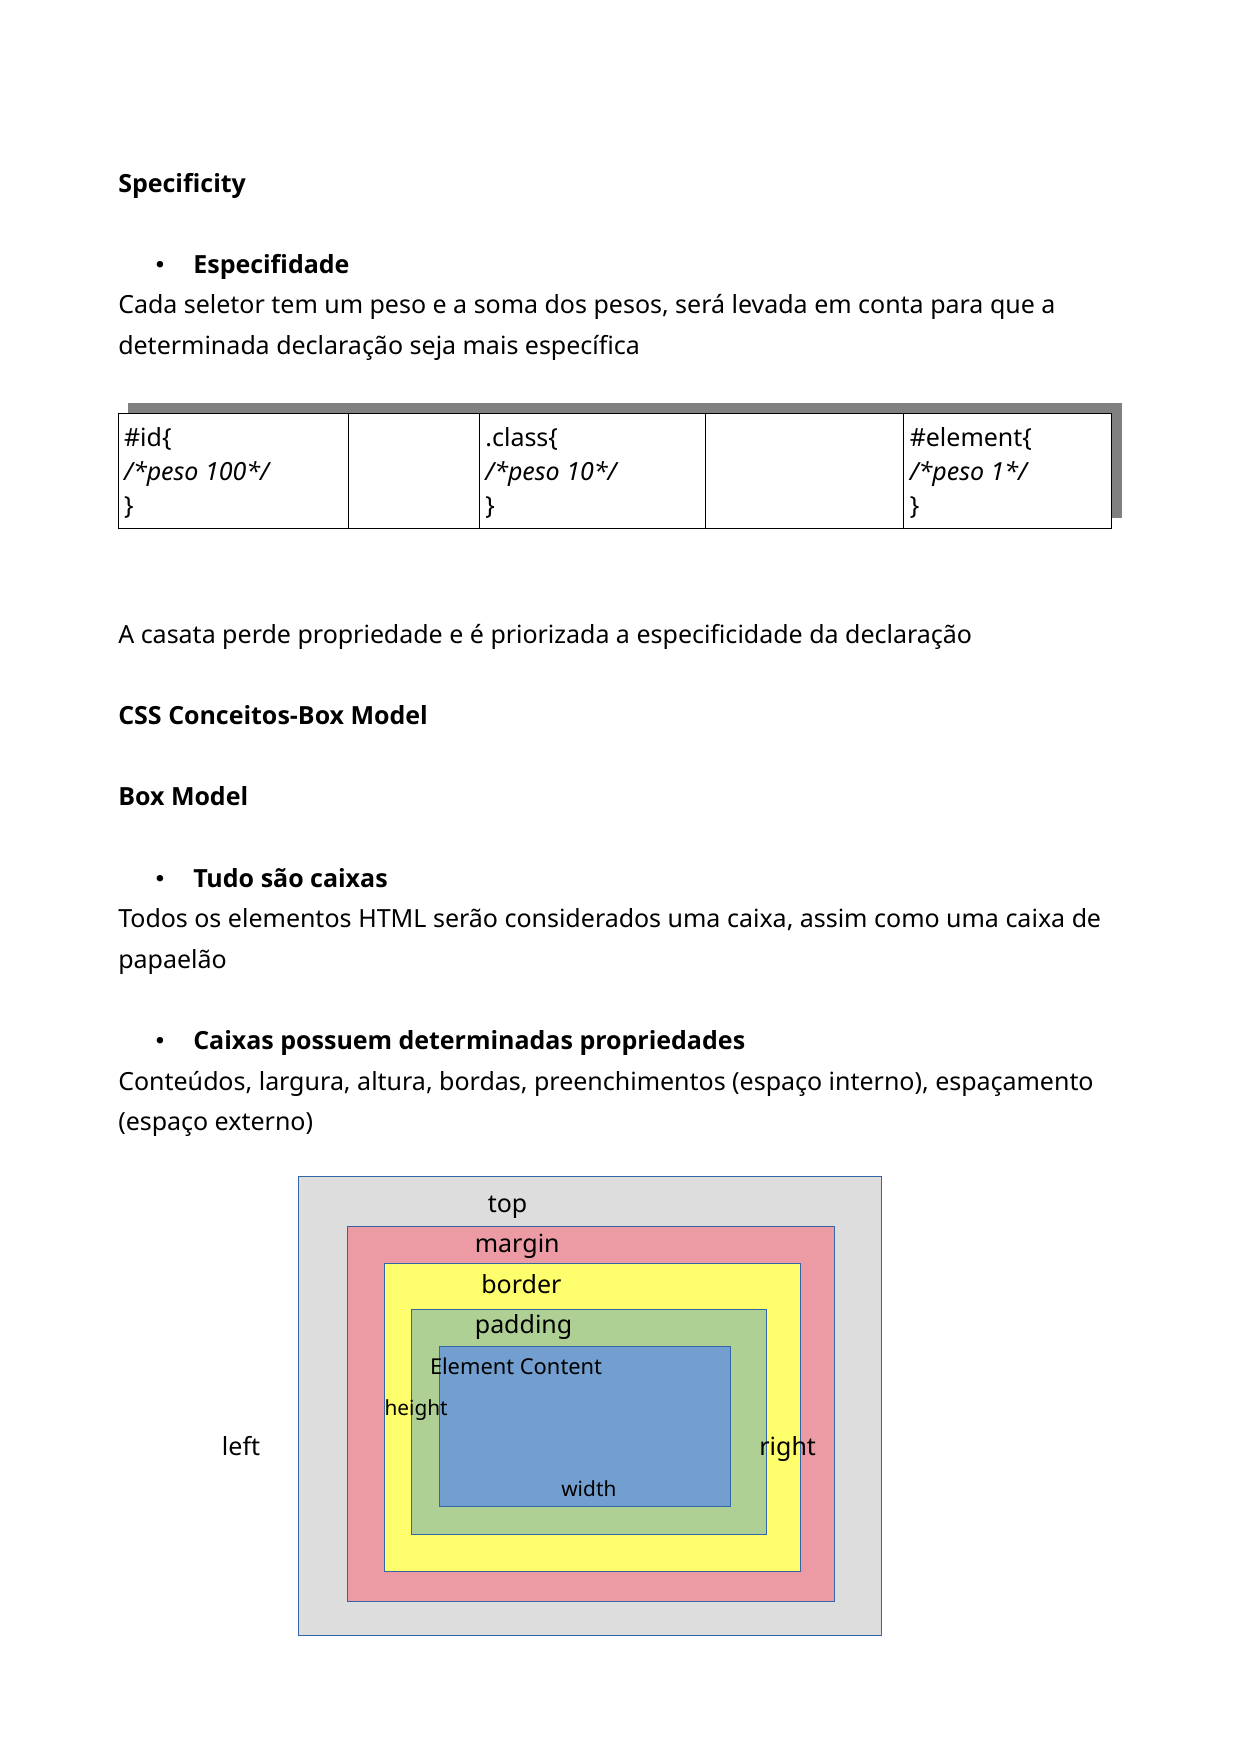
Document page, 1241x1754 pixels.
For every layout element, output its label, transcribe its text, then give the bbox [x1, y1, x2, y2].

text width bottom [882, 1463, 1122, 1585]
text margin [118, 1219, 298, 1260]
text top [882, 1179, 1122, 1219]
text Conteúdos, largura, altura, bordas, preenchimentos (espaço interno), espaçamento (espaço externo) [118, 1057, 1122, 1138]
text Element Content [882, 1341, 1122, 1382]
text height [882, 1382, 1122, 1422]
list Especifidade [156, 240, 1122, 281]
table_header [706, 414, 903, 528]
text Element Content [118, 1341, 298, 1382]
table_header #id{ /*peso 100*/ } [119, 414, 348, 528]
text margin [882, 1219, 1122, 1260]
text padding [118, 1301, 298, 1341]
list Tudo são caixas [156, 854, 1122, 894]
text left right [882, 1422, 1122, 1463]
table_header .class{ /*peso 10*/ } [480, 414, 705, 528]
text padding [882, 1301, 1122, 1341]
text top [118, 1179, 298, 1219]
text Todos os elementos HTML serão considerados uma caixa, assim como uma caixa de papaelão [118, 894, 1122, 976]
text height [118, 1382, 298, 1422]
text CSS Conceitos-Box Model [118, 691, 1122, 732]
text Box Model [118, 772, 1122, 813]
text border [118, 1260, 298, 1301]
text width bottom [118, 1463, 298, 1585]
text Specificity [118, 159, 1122, 199]
list Caixas possuem determinadas propriedades [156, 1016, 1122, 1057]
text border [882, 1260, 1122, 1301]
text left right [118, 1422, 298, 1463]
text Cada seletor tem um peso e a soma dos pesos, será levada em conta para que a determinada declaração seja mais específica [118, 281, 1122, 362]
text A casata perde propriedade e é priorizada a especificidade da declaração [118, 610, 1122, 651]
table_header #element{ /*peso 1*/ } [904, 414, 1111, 528]
table_header [349, 414, 479, 528]
